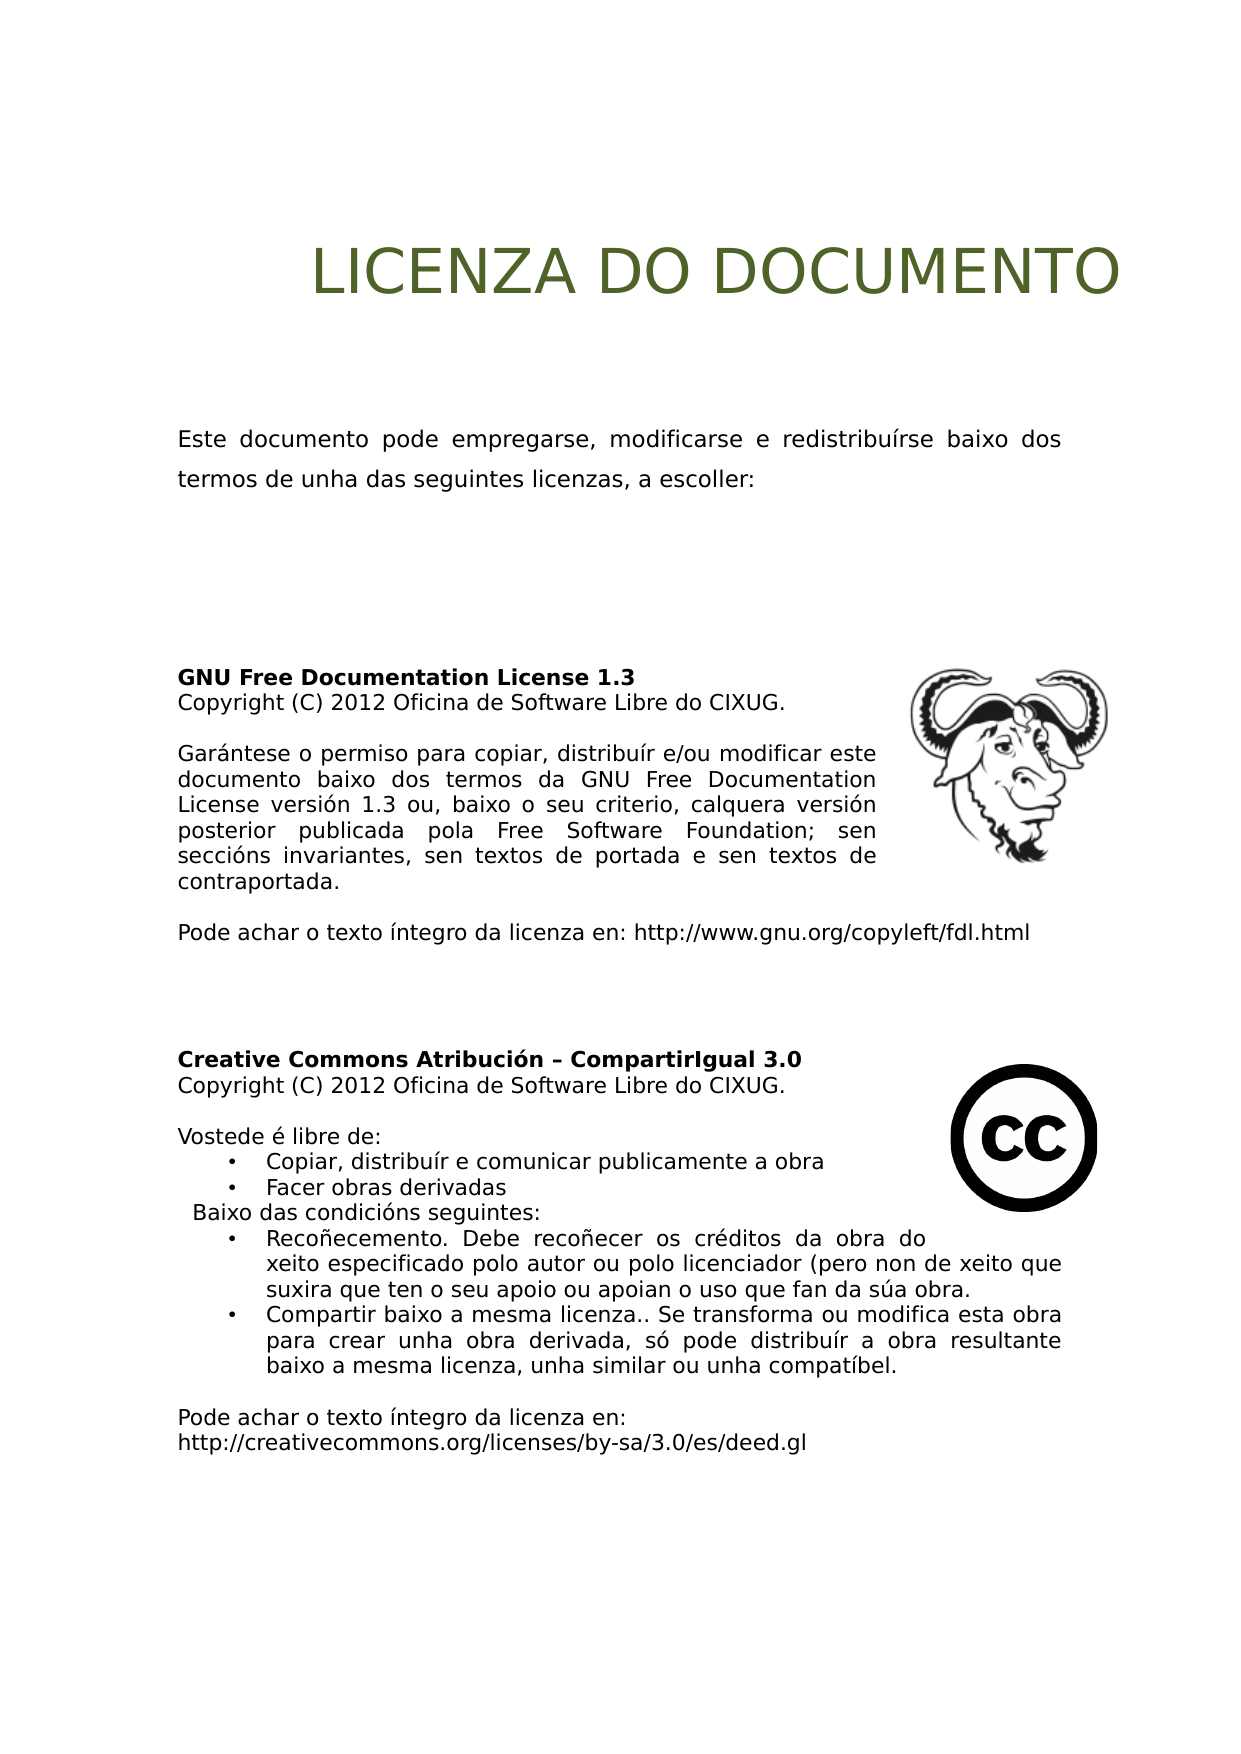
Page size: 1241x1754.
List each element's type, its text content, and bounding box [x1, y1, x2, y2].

list Compartir baixo a mesma licenza.. Se transforma ou modifica esta obra para crear unha obra derivada, só pode distribuír a obra resultante baixo a mesma licenza, unha similar ou unha compatíbel. [228, 1303, 1063, 1379]
text Creative Commons Atribución – CompartirIgual 3.0 [177, 1047, 1063, 1073]
text Garántese o permiso para copiar, distribuír e/ou modificar este documento baixo dos termos da GNU Free Documentation License versión 1.3 ou, baixo o seu criterio, calquera versión posterior publicada pola Free Software Foundation; sen seccións invariantes, sen textos de portada e sen textos de contraportada. [177, 741, 1063, 894]
text GNU Free Documentation License 1.3 [177, 664, 1063, 690]
text Copyright (C) 2012 Oficina de Software Libre do CIXUG. [177, 1073, 950, 1098]
list Recoñecemento. Debe recoñecer os créditos da obra do xeito especificado polo autor ou polo licenciador (pero non de xeito que suxira que ten o seu apoio ou apoian o uso que fan da súa obra. [228, 1226, 1063, 1303]
text Copyright (C) 2012 Oficina de Software Libre do CIXUG. [177, 690, 907, 716]
picture [950, 1064, 1098, 1212]
text http://creativecommons.org/licenses/by-sa/3.0/es/deed.gl [177, 1430, 1063, 1456]
text Pode achar o texto íntegro da licenza en: [177, 1405, 1063, 1430]
text Baixo das condicións seguintes: [192, 1201, 1063, 1226]
text Pode achar o texto íntegro da licenza en: http://www.gnu.org/copyleft/fdl.html [177, 920, 1063, 945]
text Vostede é libre de: [177, 1124, 950, 1149]
picture [907, 667, 1112, 866]
list Copiar, distribuír e comunicar publicamente a obra [228, 1149, 950, 1175]
list Facer obras derivadas [228, 1175, 950, 1201]
text Licenza do documento [118, 236, 1122, 308]
text Este documento pode empregarse, modificarse e redistribuírse baixo dos termos de unha das seguintes licenzas, a escoller: [177, 426, 1063, 493]
